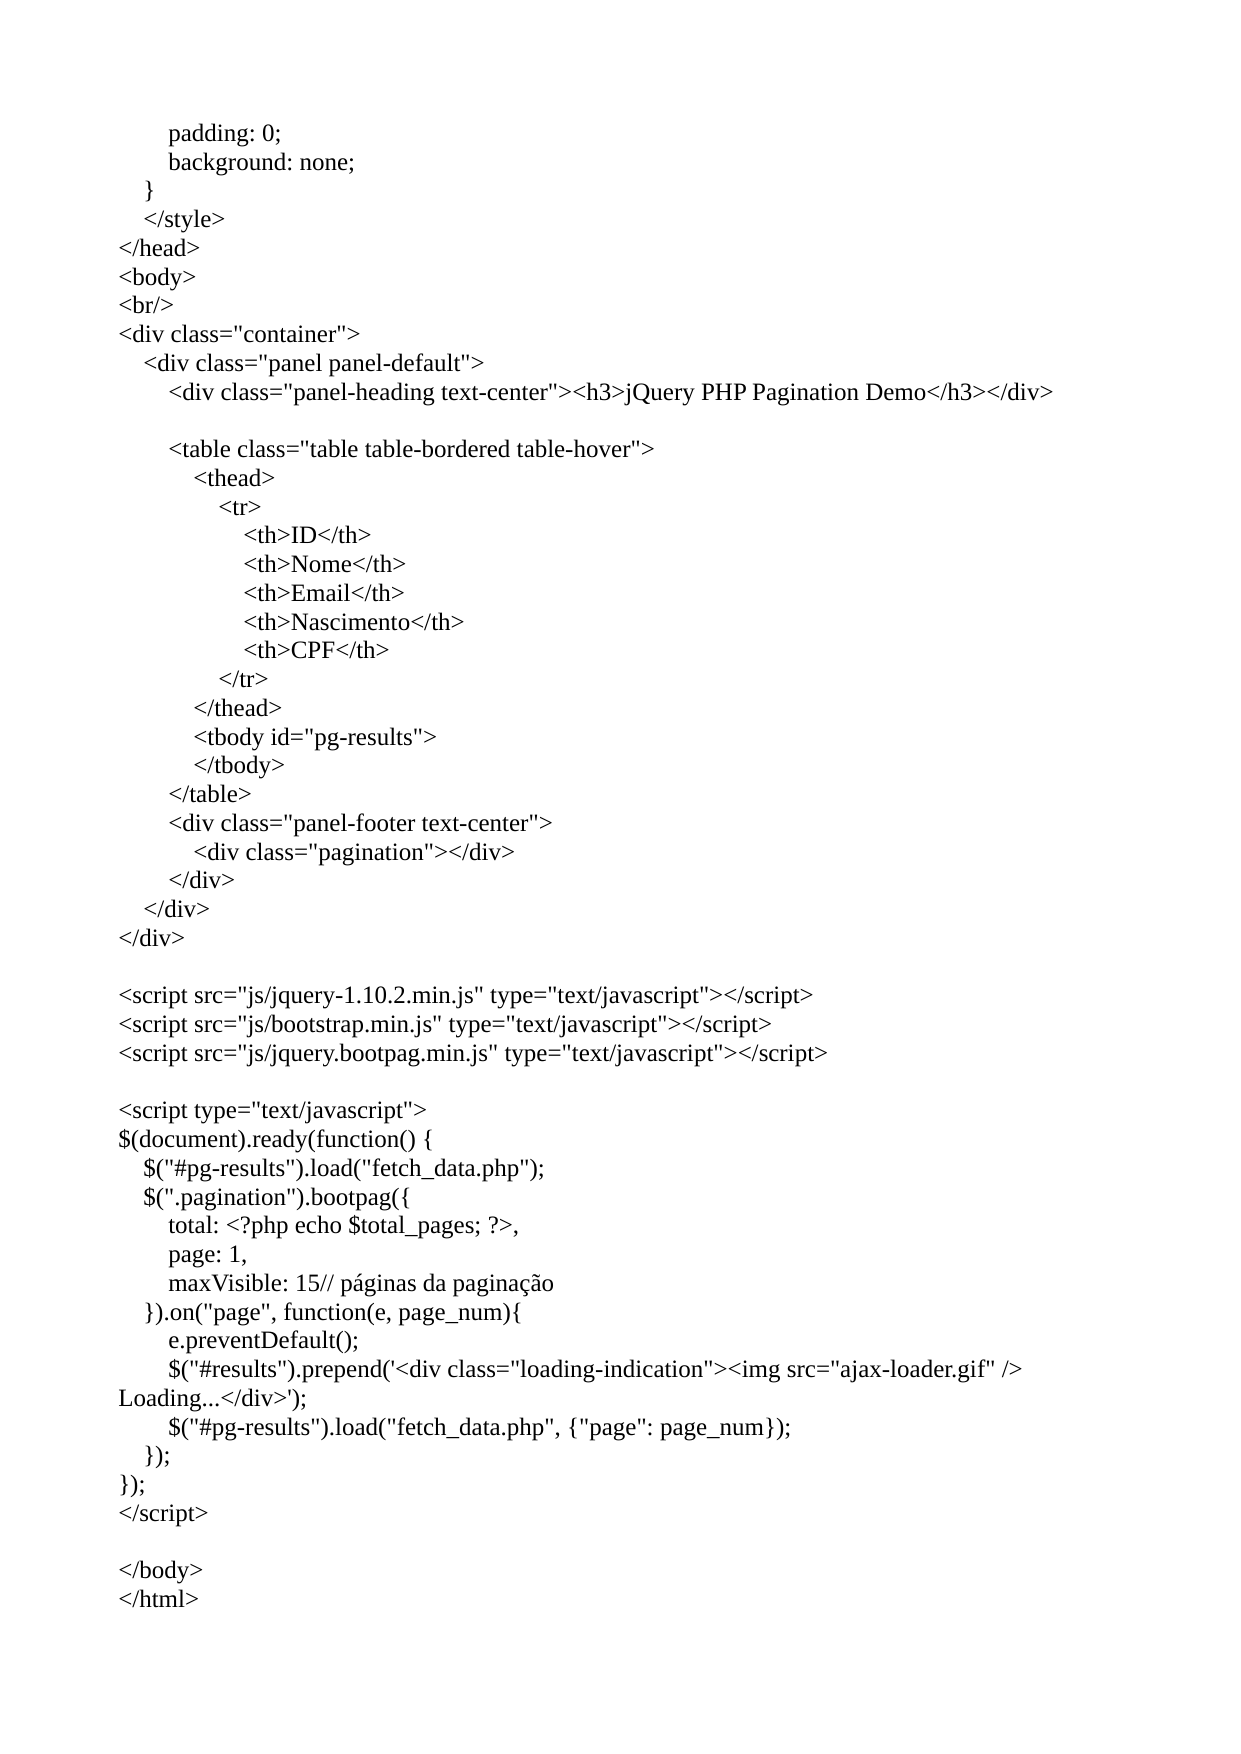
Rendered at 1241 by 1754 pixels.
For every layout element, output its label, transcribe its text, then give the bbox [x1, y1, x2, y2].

text </head> [118, 233, 1122, 262]
text <table class="table table-bordered table-hover"> [118, 434, 1122, 463]
text $(".pagination").bootpag({ [118, 1182, 1122, 1211]
text </tr> [118, 664, 1122, 693]
text padding: 0; [118, 118, 1122, 147]
text }); [118, 1469, 1122, 1498]
text <script src="js/bootstrap.min.js" type="text/javascript"></script> [118, 1009, 1122, 1038]
text <th>Nascimento</th> [118, 607, 1122, 636]
text </div> [118, 894, 1122, 923]
text $("#results").prepend('<div class="loading-indication"><img src="ajax-loader.gif" /> Loading...</div>'); [118, 1354, 1122, 1412]
text }).on("page", function(e, page_num){ [118, 1297, 1122, 1326]
text <div class="panel panel-default"> [118, 348, 1122, 377]
text $(document).ready(function() { [118, 1124, 1122, 1153]
text <script src="js/jquery.bootpag.min.js" type="text/javascript"></script> [118, 1038, 1122, 1067]
text <th>Email</th> [118, 578, 1122, 607]
text <div class="panel-footer text-center"> [118, 808, 1122, 837]
text $("#pg-results").load("fetch_data.php", {"page": page_num}); [118, 1412, 1122, 1441]
text <th>Nome</th> [118, 549, 1122, 578]
text </body> [118, 1556, 1122, 1584]
text <body> [118, 262, 1122, 291]
text <br/> [118, 291, 1122, 319]
text }); [118, 1441, 1122, 1469]
text <th>CPF</th> [118, 636, 1122, 664]
text <tr> [118, 492, 1122, 521]
text </tbody> [118, 751, 1122, 779]
text maxVisible: 15// páginas da paginação [118, 1268, 1122, 1297]
text </table> [118, 779, 1122, 808]
text <tbody id="pg-results"> [118, 722, 1122, 751]
text <div class="pagination"></div> [118, 837, 1122, 866]
text e.preventDefault(); [118, 1326, 1122, 1354]
text } [118, 176, 1122, 204]
text page: 1, [118, 1239, 1122, 1268]
text </thead> [118, 693, 1122, 722]
text <div class="container"> [118, 319, 1122, 348]
text <div class="panel-heading text-center"><h3>jQuery PHP Pagination Demo</h3></div> [118, 377, 1122, 406]
text </html> [118, 1584, 1122, 1613]
text <thead> [118, 463, 1122, 492]
text </div> [118, 923, 1122, 952]
text $("#pg-results").load("fetch_data.php"); [118, 1153, 1122, 1182]
text total: <?php echo $total_pages; ?>, [118, 1211, 1122, 1239]
text <th>ID</th> [118, 521, 1122, 549]
text </script> [118, 1498, 1122, 1527]
text </div> [118, 866, 1122, 894]
text </style> [118, 204, 1122, 233]
text <script type="text/javascript"> [118, 1096, 1122, 1124]
text background: none; [118, 147, 1122, 176]
text <script src="js/jquery-1.10.2.min.js" type="text/javascript"></script> [118, 981, 1122, 1009]
